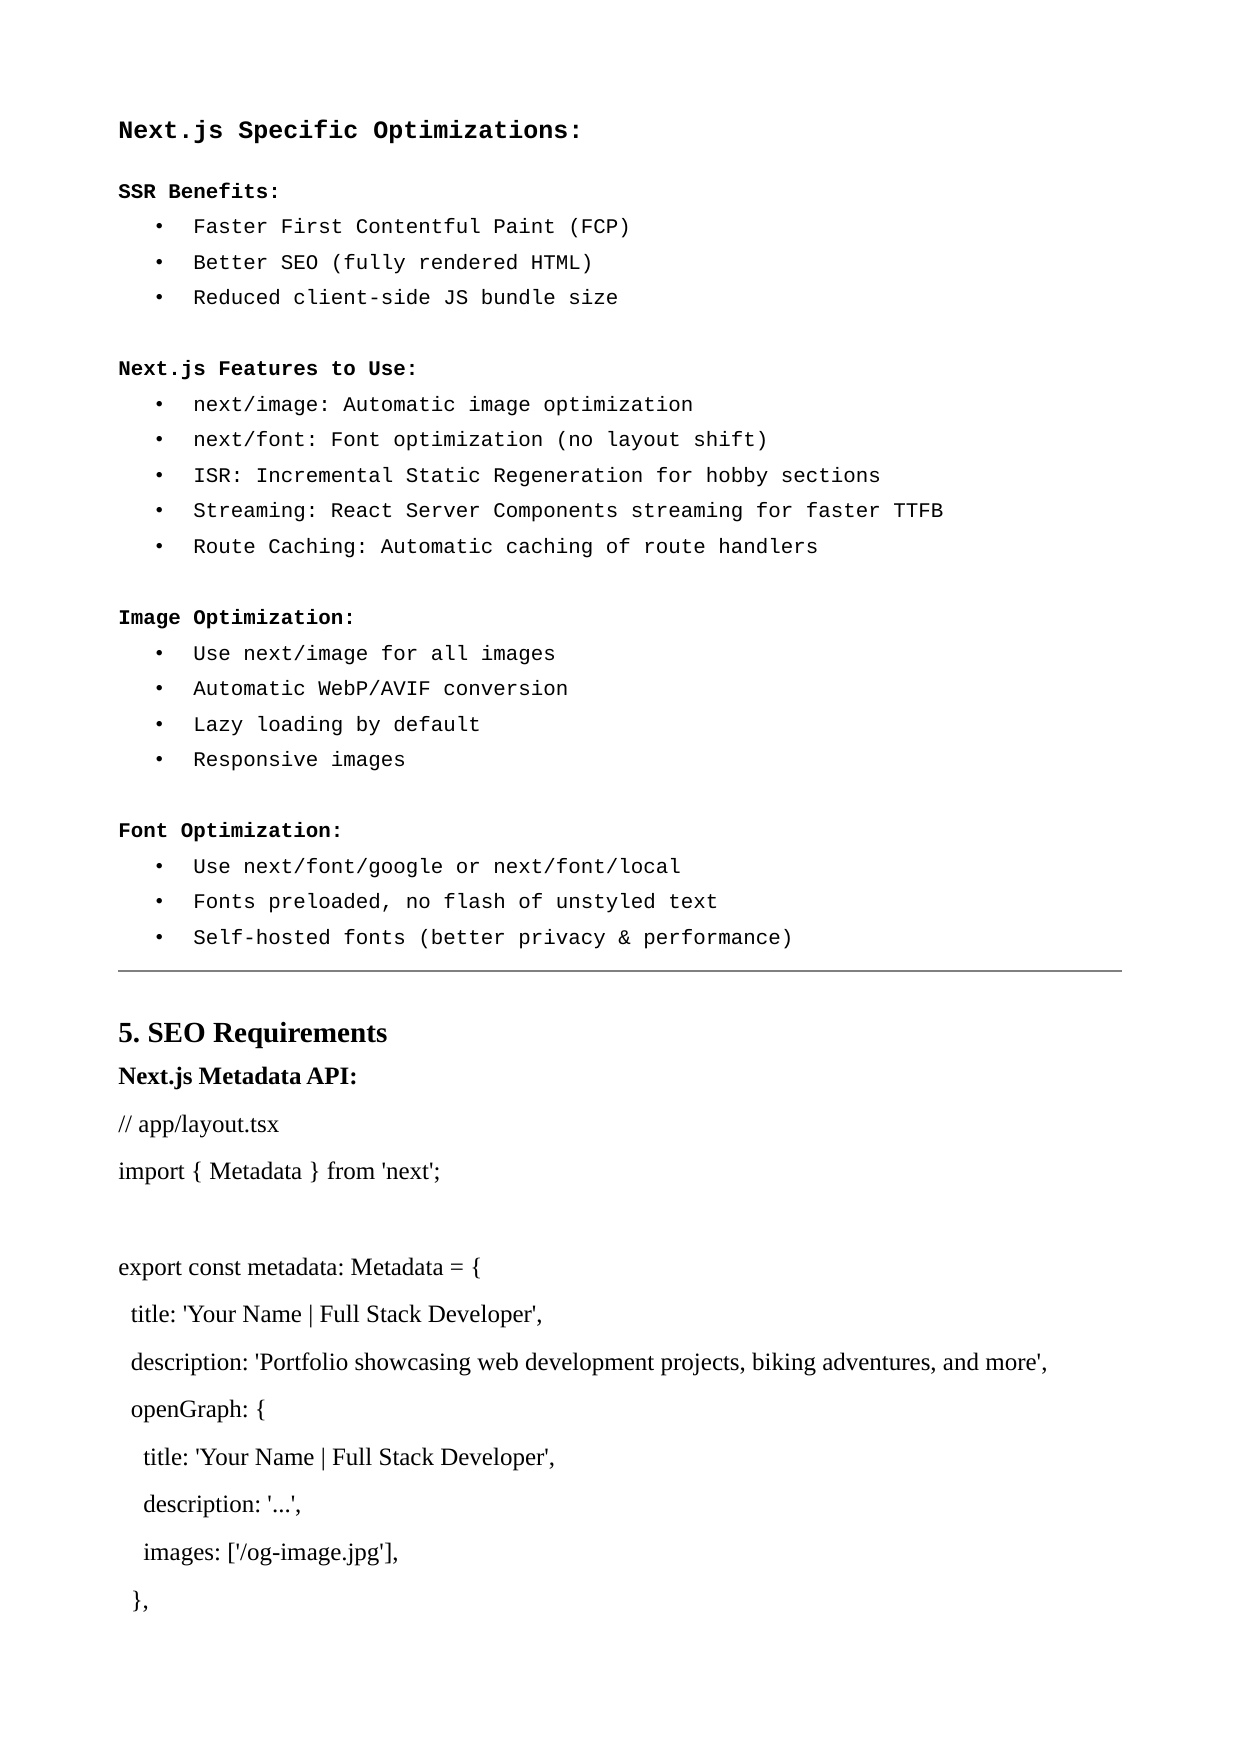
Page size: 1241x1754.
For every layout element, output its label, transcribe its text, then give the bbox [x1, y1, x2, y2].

list next/font: Font optimization (no layout shift) [156, 429, 1122, 453]
list Lazy loading by default [156, 713, 1122, 737]
list Reduced client-side JS bundle size [156, 287, 1122, 311]
text title: 'Your Name | Full Stack Developer', [118, 1299, 1122, 1328]
text // app/layout.tsx [118, 1109, 1122, 1137]
list Better SEO (fully rendered HTML) [156, 252, 1122, 275]
list Route Caching: Automatic caching of route handlers [156, 536, 1122, 559]
list Streaming: React Server Components streaming for faster TTFB [156, 500, 1122, 524]
text import { Metadata } from 'next'; [118, 1156, 1122, 1185]
text Next.js Specific Optimizations: [118, 118, 1122, 146]
list Self-hosted fonts (better privacy & performance) [156, 927, 1122, 950]
subtitle 5. SEO Requirements [118, 1015, 1122, 1049]
text description: '...', [118, 1489, 1122, 1518]
list Automatic WebP/AVIF conversion [156, 678, 1122, 702]
text Next.js Metadata API: [118, 1061, 1122, 1090]
list Faster First Contentful Paint (FCP) [156, 216, 1122, 240]
text description: 'Portfolio showcasing web development projects, biking adventures, and more', [118, 1347, 1122, 1376]
list Use next/font/google or next/font/local [156, 856, 1122, 879]
text SSR Benefits: [118, 181, 1122, 204]
text Next.js Features to Use: [118, 358, 1122, 382]
list next/image: Automatic image optimization [156, 394, 1122, 417]
text Font Optimization: [118, 820, 1122, 844]
text openGraph: { [118, 1394, 1122, 1423]
text Image Optimization: [118, 607, 1122, 631]
list Fonts preloaded, no flash of unstyled text [156, 891, 1122, 915]
text }, [118, 1585, 1122, 1613]
text title: 'Your Name | Full Stack Developer', [118, 1442, 1122, 1471]
list Responsive images [156, 749, 1122, 773]
list Use next/image for all images [156, 642, 1122, 666]
text images: ['/og-image.jpg'], [118, 1537, 1122, 1566]
text export const metadata: Metadata = { [118, 1252, 1122, 1280]
list ISR: Incremental Static Regeneration for hobby sections [156, 465, 1122, 488]
